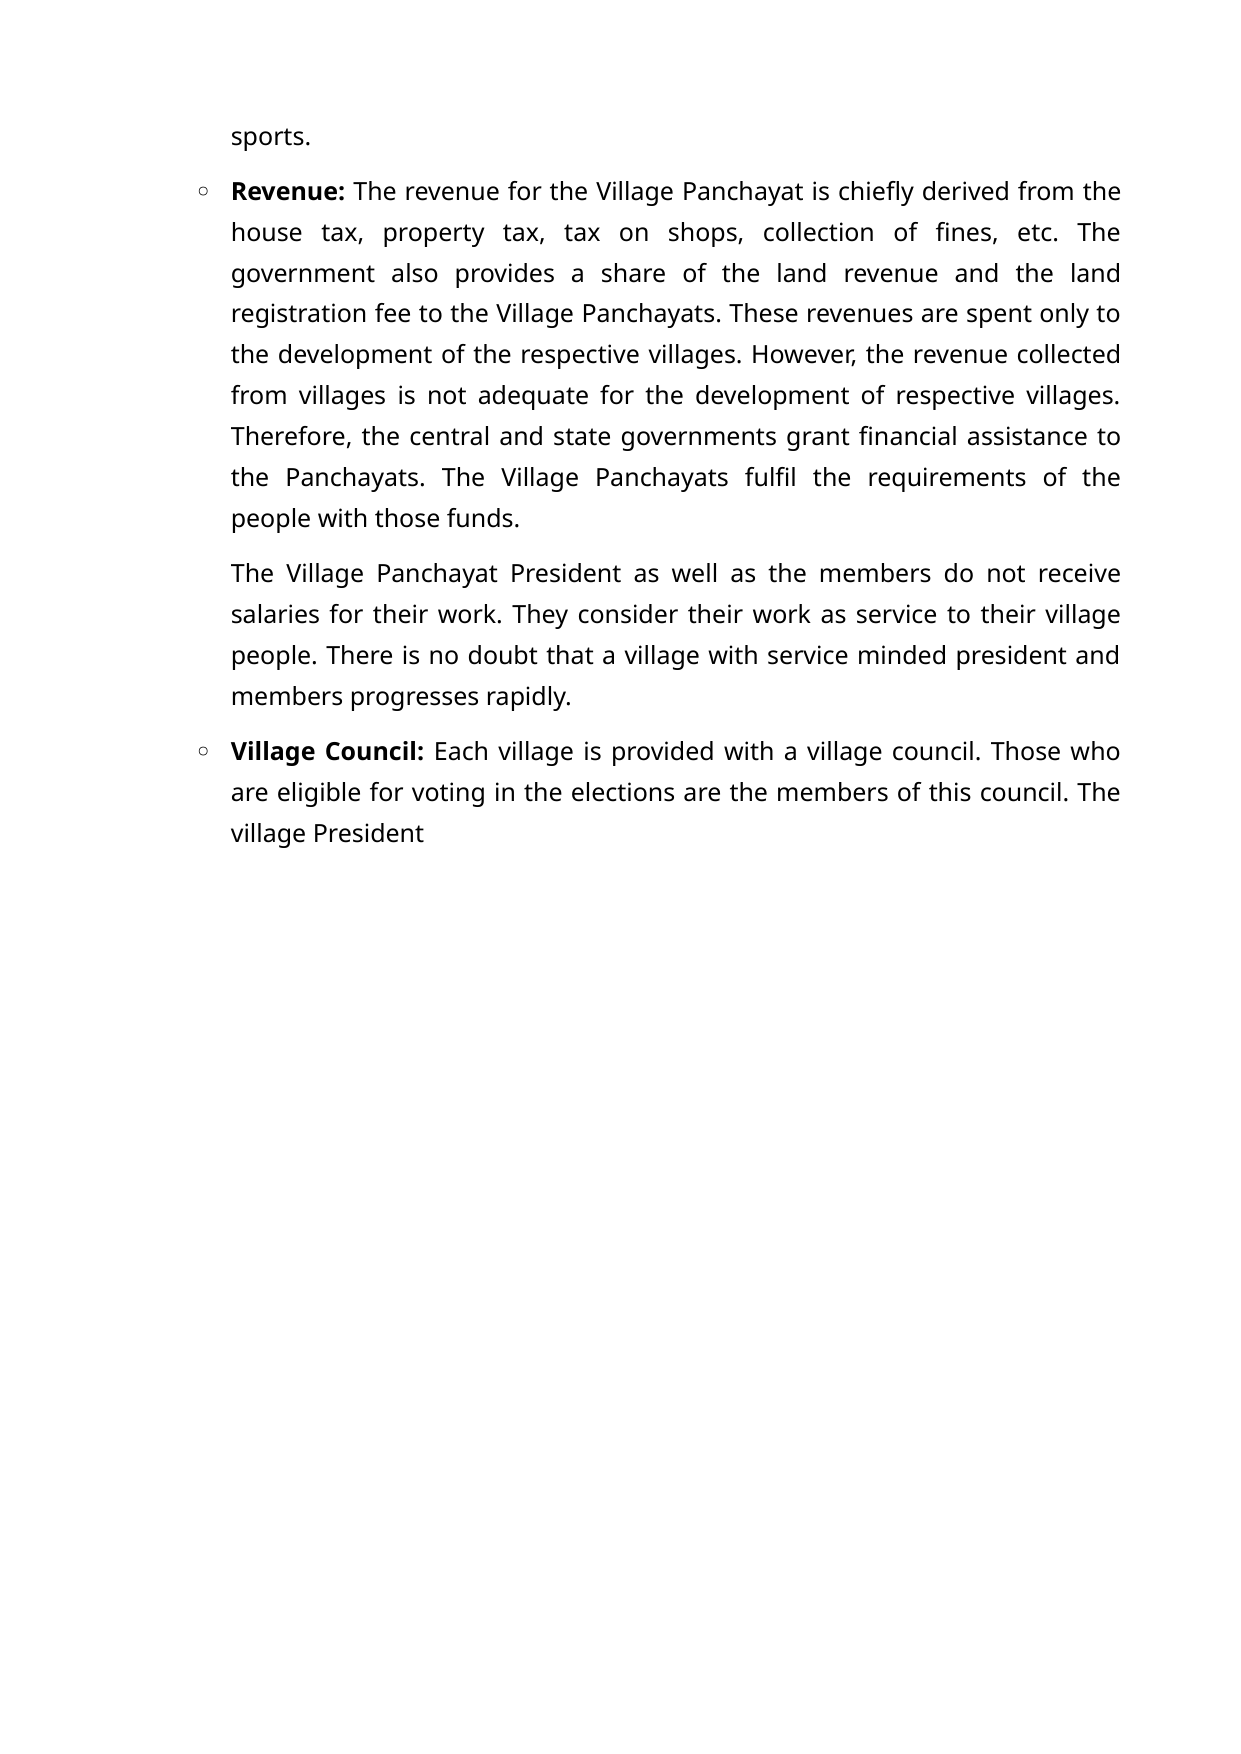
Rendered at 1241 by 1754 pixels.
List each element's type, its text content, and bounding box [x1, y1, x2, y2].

list sports. [193, 118, 1122, 152]
list The Village Panchayat President as well as the members do not receive salaries for their work. They consider their work as service to their village people. There is no doubt that a village with service minded president and members progresses rapidly. [193, 556, 1122, 712]
list Revenue: The revenue for the Village Panchayat is chiefly derived from the house tax, property tax, tax on shops, collection of fines, etc. The government also provides a share of the land revenue and the land registration fee to the Village Panchayats. These revenues are spent only to the development of the respective villages. However, the revenue collected from villages is not adequate for the development of respective villages. Therefore, the central and state governments grant financial assistance to the Panchayats. The Village Panchayats fulfil the requirements of the people with those funds. [193, 173, 1122, 534]
list Village Council: Each village is provided with a village council. Those who are eligible for voting in the elections are the members of this council. The village President [193, 733, 1122, 849]
